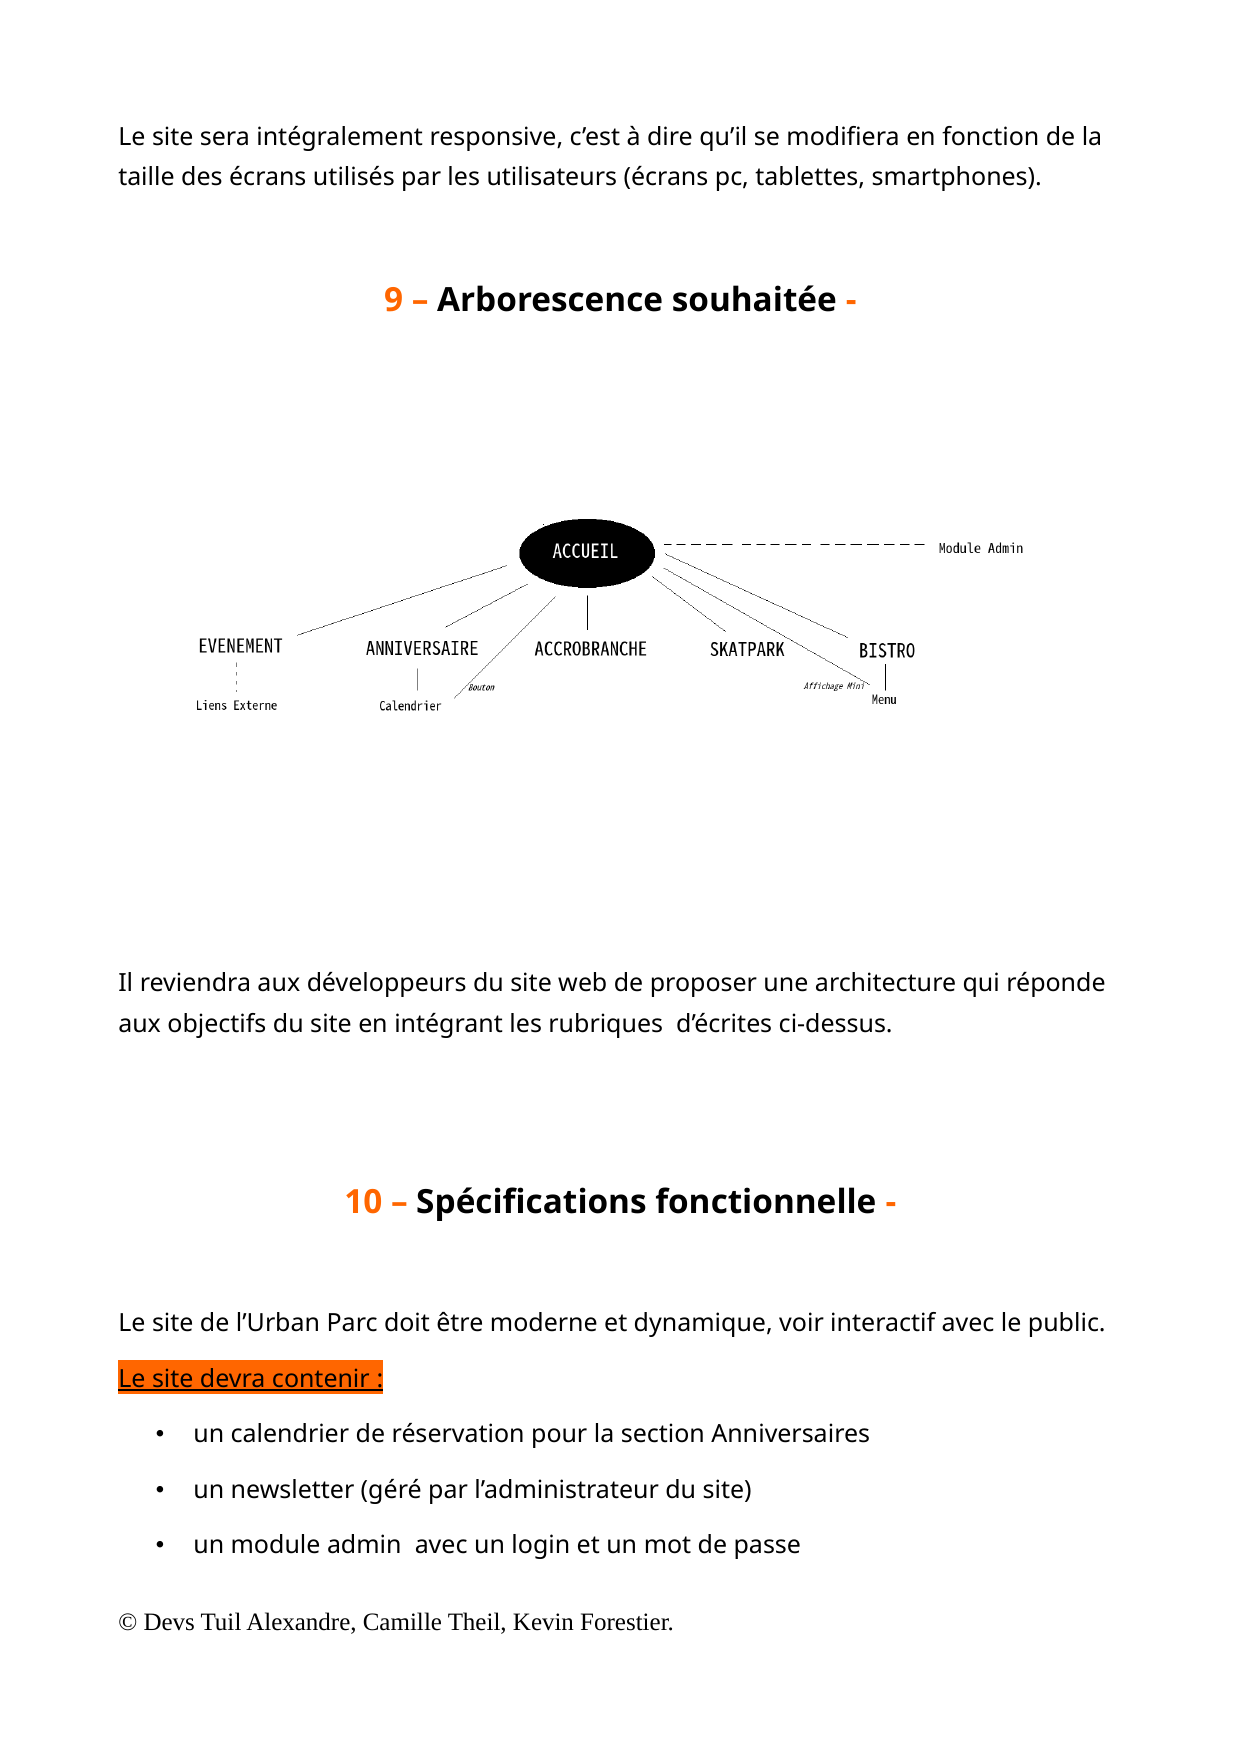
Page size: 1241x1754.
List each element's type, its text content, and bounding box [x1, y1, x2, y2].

list un calendrier de réservation pour la section Anniversaires [156, 1416, 1122, 1450]
list un newsletter (géré par l’administrateur du site) [156, 1471, 1122, 1505]
text Le site de l’Urban Parc doit être moderne et dynamique, voir interactif avec le public. [118, 1305, 1122, 1339]
list un module admin avec un login et un mot de passe [156, 1527, 1122, 1561]
subtitle 10 – Spécifications fonctionnelle - [118, 1178, 1122, 1223]
subtitle 9 – Arborescence souhaitée - [118, 276, 1122, 321]
text Le site sera intégralement responsive, c’est à dire qu’il se modifiera en fonction de la taille des écrans utilisés par les utilisateurs (écrans pc, tablettes, smartphones). [118, 118, 1122, 193]
picture [118, 403, 1123, 855]
text Le site devra contenir : [118, 1360, 1122, 1394]
text Il reviendra aux développeurs du site web de proposer une architecture qui réponde aux objectifs du site en intégrant les rubriques d’écrites ci-dessus. [118, 965, 1122, 1039]
